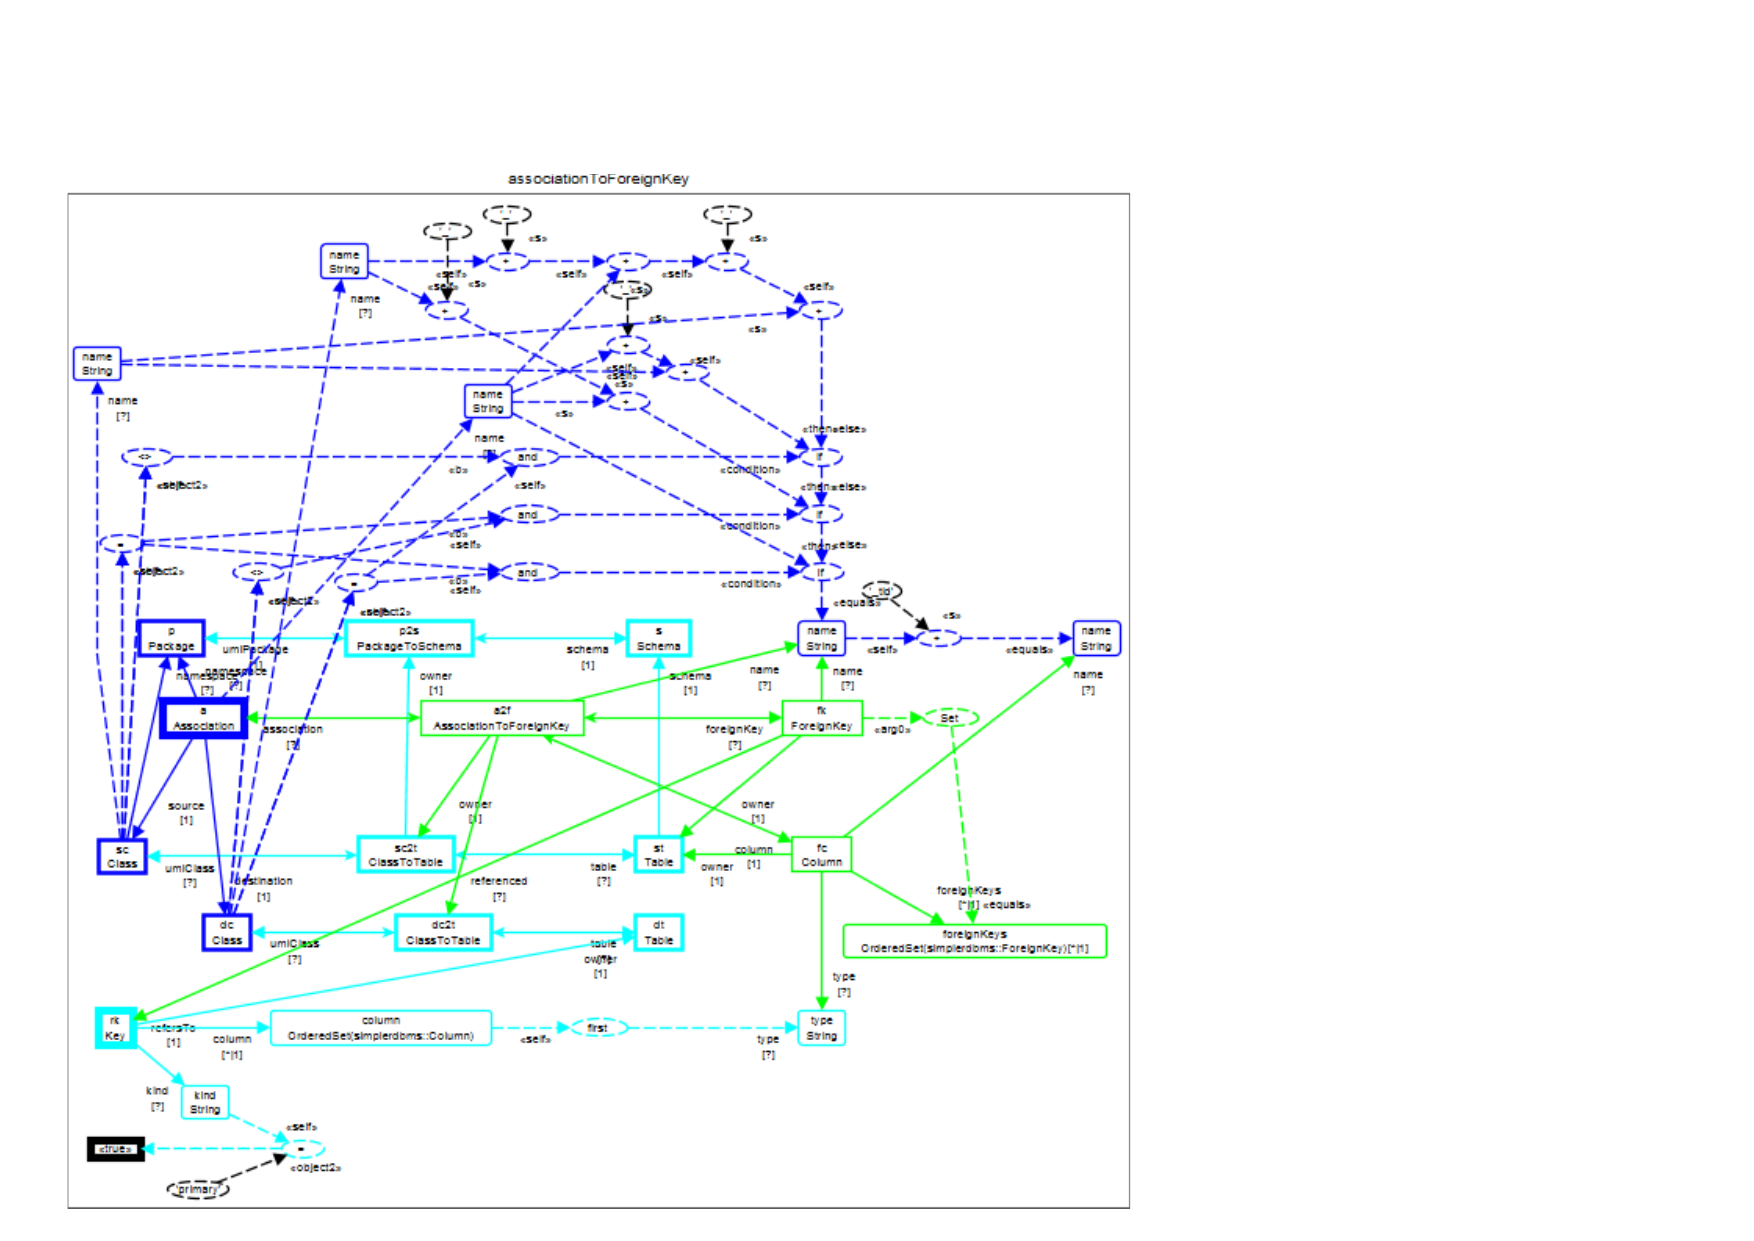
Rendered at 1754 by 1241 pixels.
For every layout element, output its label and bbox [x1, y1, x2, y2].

picture [67, 174, 1131, 1209]
